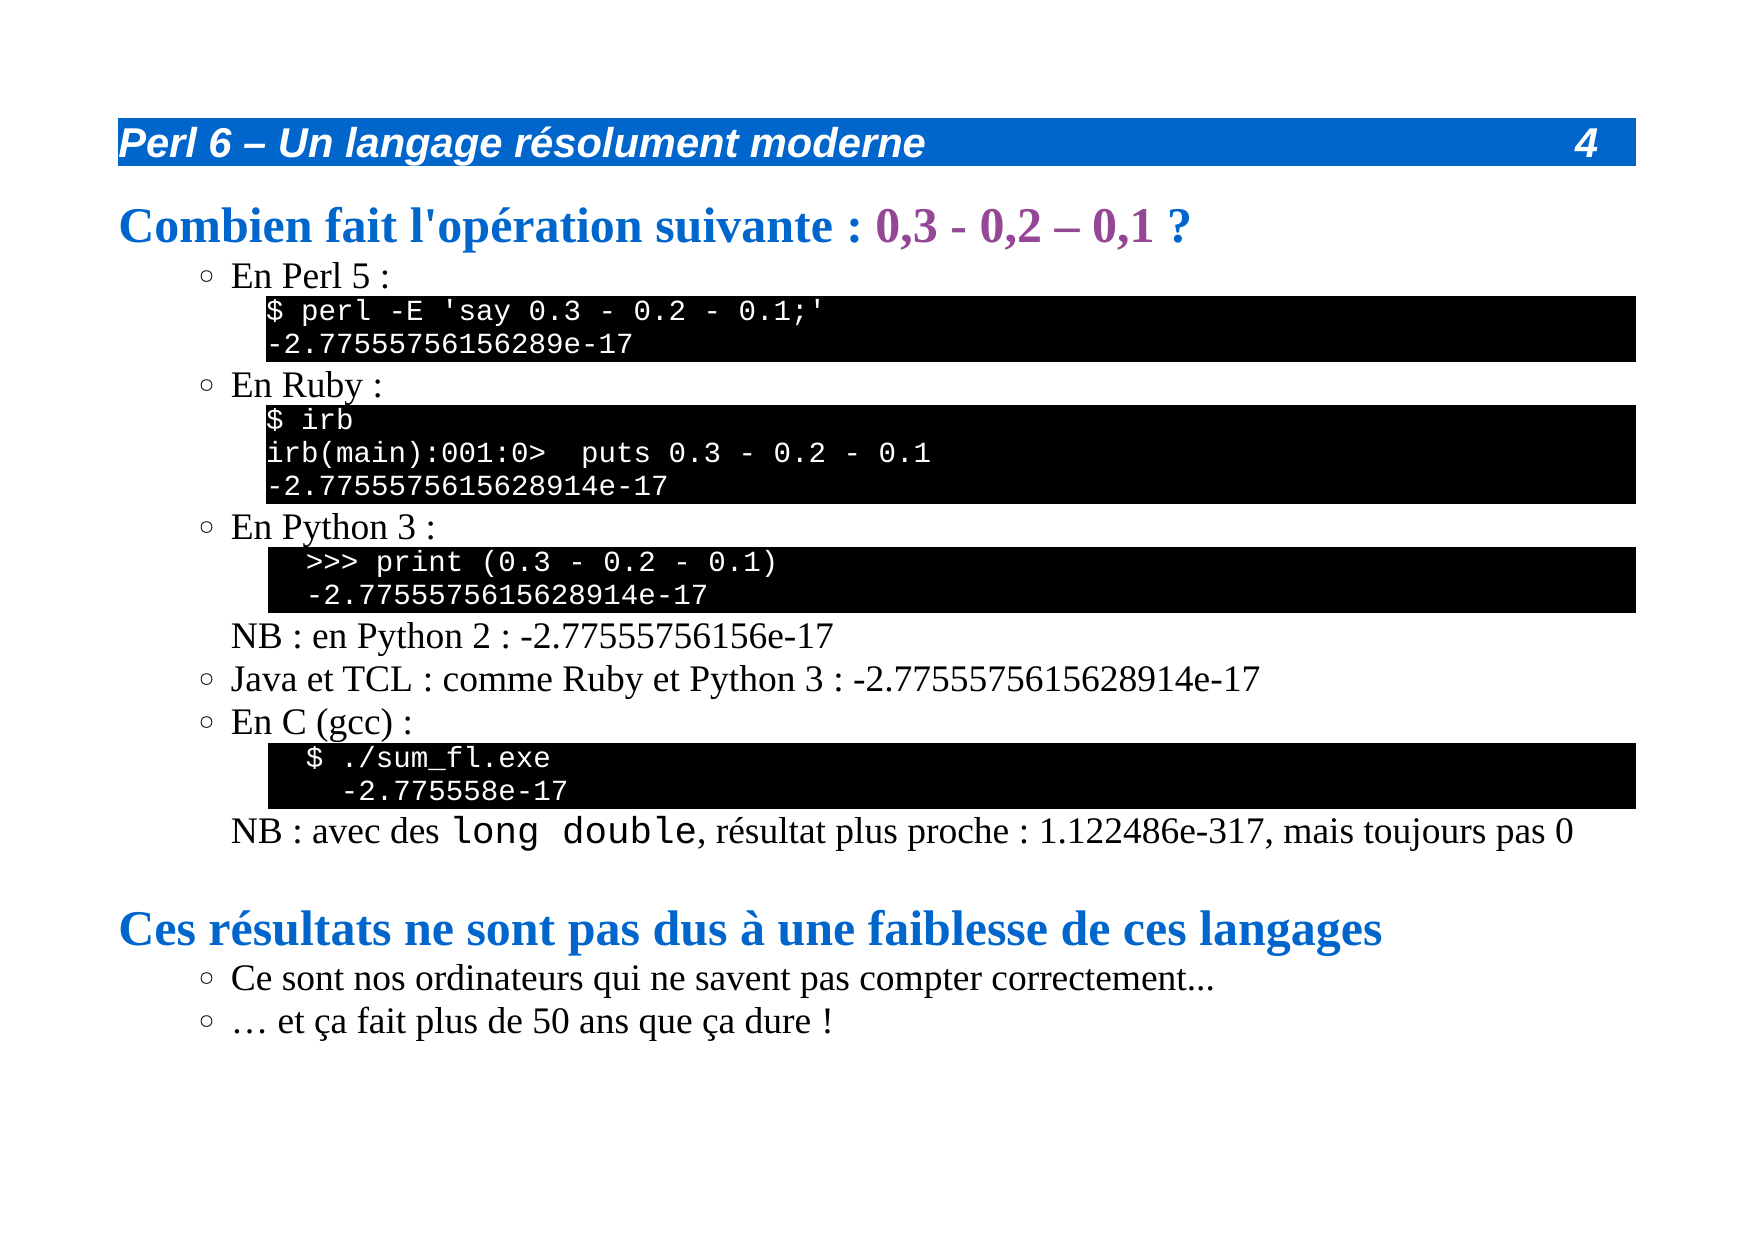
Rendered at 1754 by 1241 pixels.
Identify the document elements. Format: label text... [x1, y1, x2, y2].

list NB : avec des long double, résultat plus proche : 1.122486e-317, mais toujours pas 0 [193, 809, 1636, 855]
list $ irb [266, 405, 1636, 438]
list En Ruby : [193, 362, 1636, 405]
list >>> print (0.3 - 0.2 - 0.1) [268, 547, 1636, 581]
list NB : en Python 2 : -2.77555756156e-17 [193, 613, 1636, 657]
list Java et TCL : comme Ruby et Python 3 : -2.7755575615628914e-17 [193, 657, 1636, 700]
list -2.775558e-17 [268, 776, 1636, 809]
list -2.7755575615628914e-17 [266, 471, 1636, 504]
list Ce sont nos ordinateurs qui ne savent pas compter correctement... [193, 956, 1636, 999]
list $ ./sum_fl.exe [268, 743, 1636, 776]
list -2.7755575615628914e-17 [268, 581, 1636, 613]
text $ perl -E 'say 0.3 - 0.2 - 0.1;' [266, 296, 1636, 329]
list irb(main):001:0> puts 0.3 - 0.2 - 0.1 [266, 438, 1636, 471]
list En C (gcc) : [193, 700, 1636, 743]
text Combien fait l'opération suivante : 0,3 - 0,2 – 0,1 ? [118, 196, 1636, 253]
list En Perl 5 : [193, 253, 1636, 296]
list En Python 3 : [193, 504, 1636, 547]
text -2.77555756156289e-17 [266, 329, 1636, 362]
list … et ça fait plus de 50 ans que ça dure ! [193, 999, 1636, 1042]
text Ces résultats ne sont pas dus à une faiblesse de ces langages [118, 898, 1636, 956]
